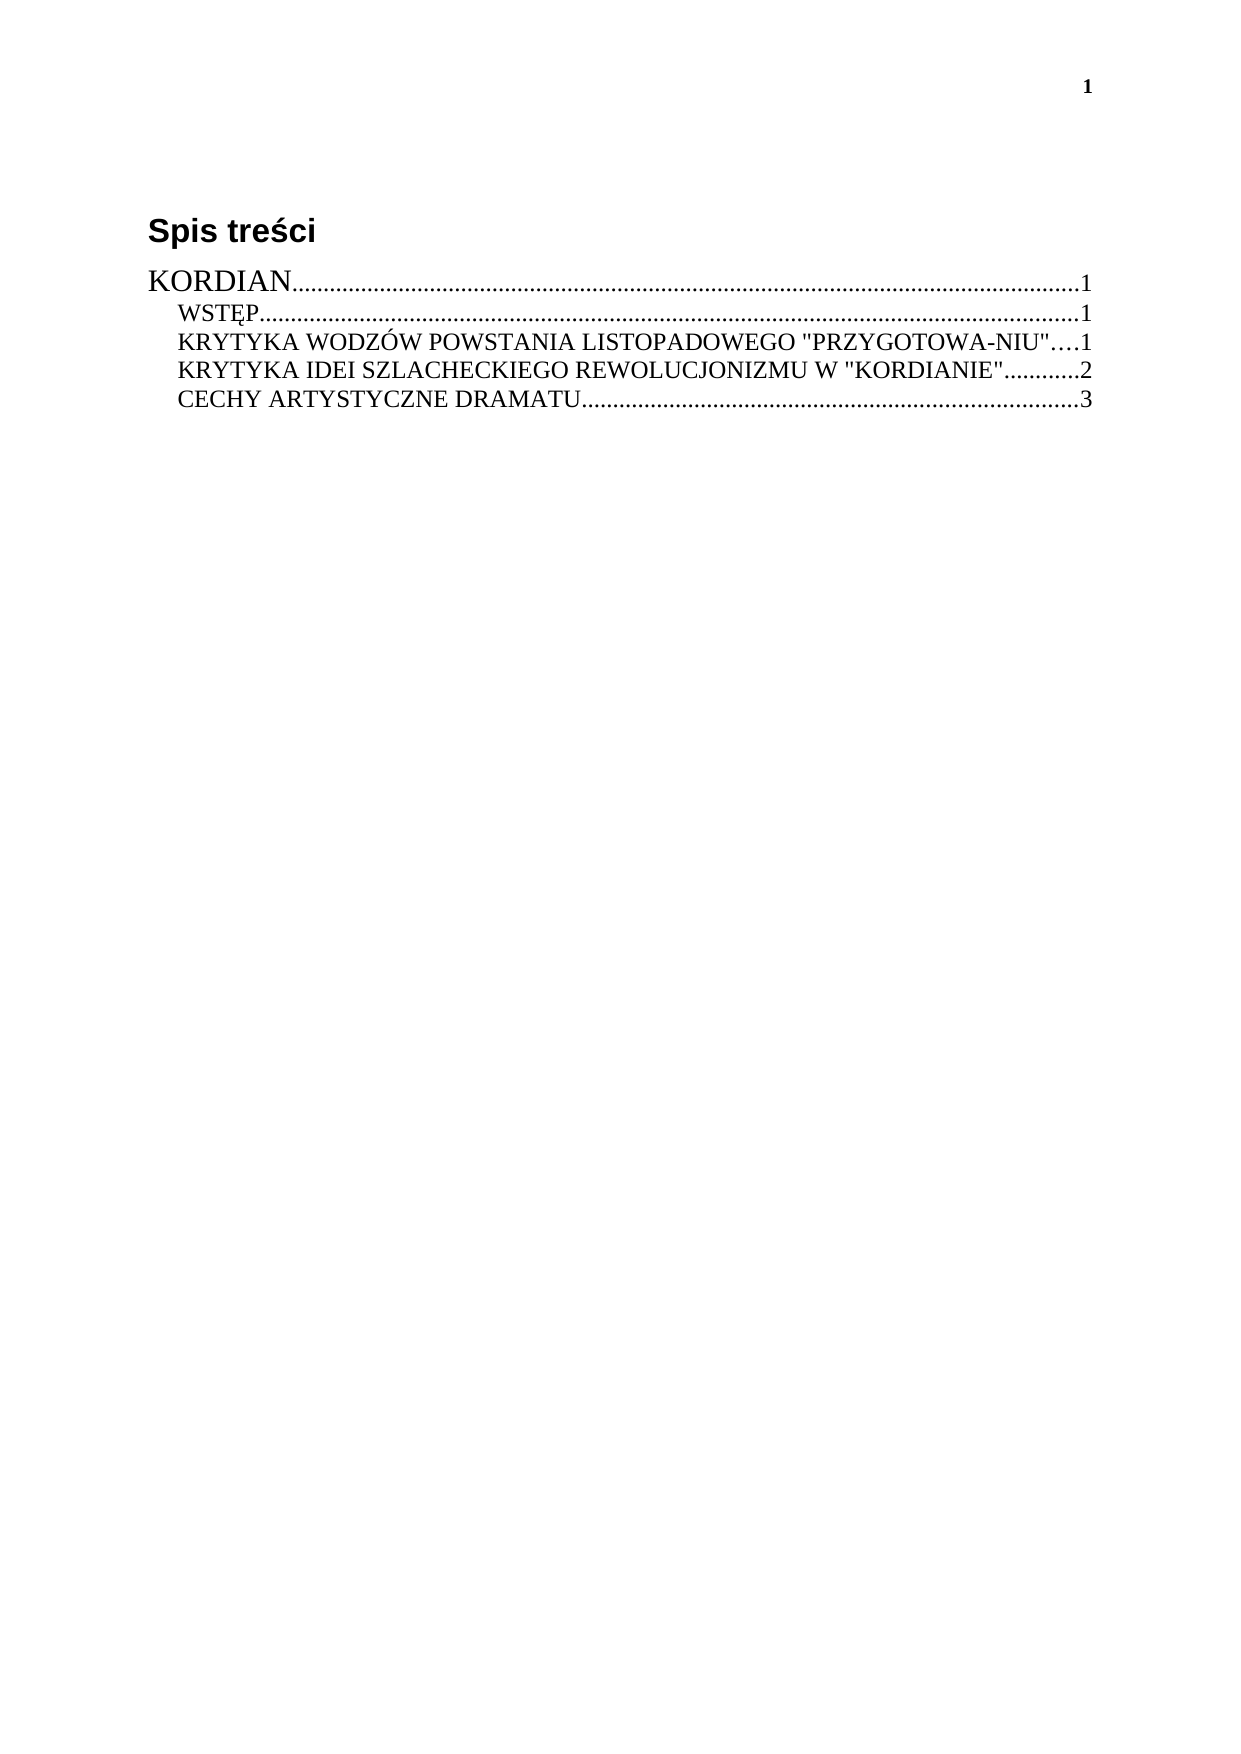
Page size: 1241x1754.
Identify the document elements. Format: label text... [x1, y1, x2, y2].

text KORDIAN 1 [148, 262, 1092, 298]
text CECHY ARTYSTYCZNE DRAMATU 3 [177, 384, 1092, 413]
subtitle Spis treści [148, 211, 1092, 249]
text WSTĘP 1 [177, 298, 1092, 327]
text KRYTYKA WODZÓW POWSTANIA LISTOPADOWEGO "PRZYGOTOWA-NIU" 1 [177, 327, 1092, 356]
text KRYTYKA IDEI SZLACHECKIEGO REWOLUCJONIZMU W "KORDIANIE" 2 [177, 356, 1092, 384]
